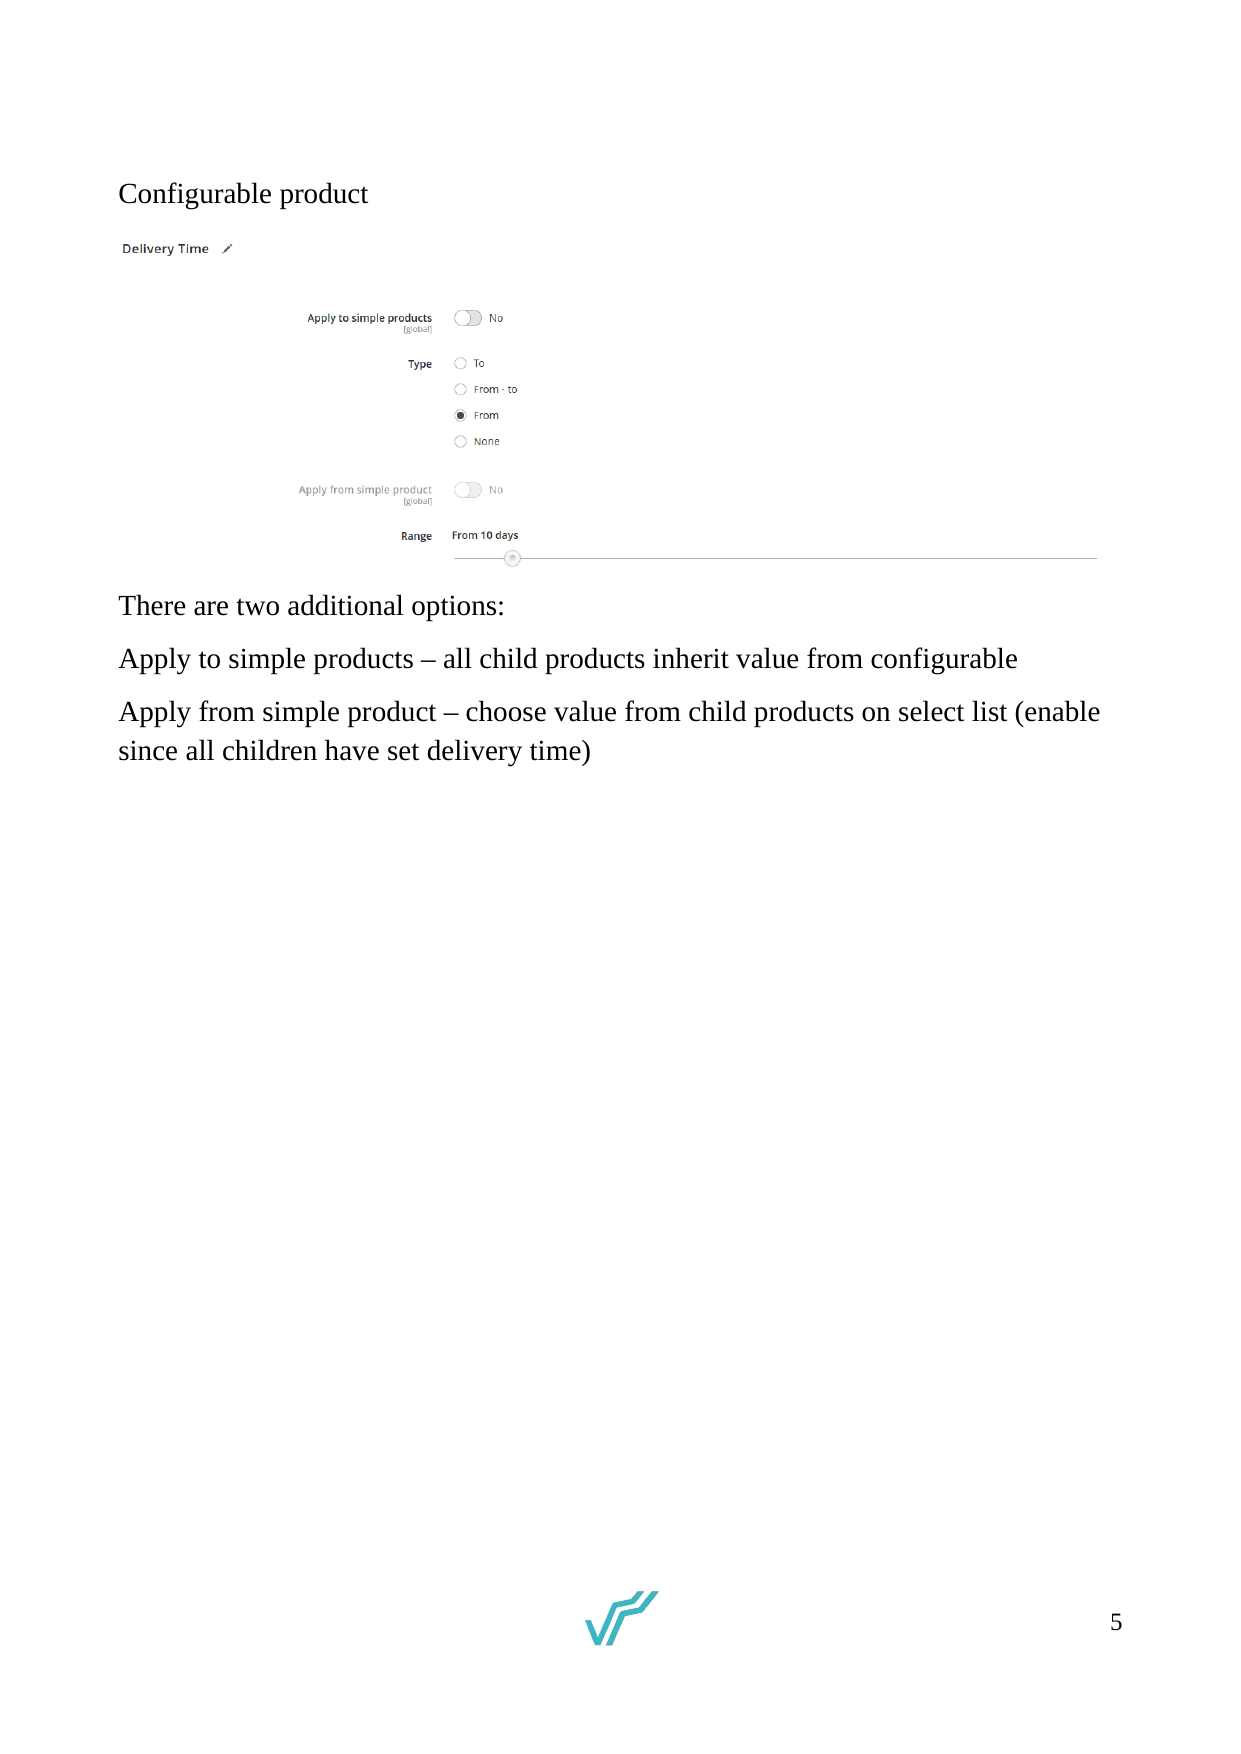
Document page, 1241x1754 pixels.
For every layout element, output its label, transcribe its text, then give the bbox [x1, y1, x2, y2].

text Configurable product [118, 176, 1122, 210]
text There are two additional options: [118, 584, 1122, 622]
text Apply from simple product – choose value from child products on select list (enable since all children have set delivery time) [118, 694, 1122, 766]
picture [118, 229, 1123, 584]
text Apply to simple products – all child products inherit value from configurable [118, 641, 1122, 675]
picture [581, 1577, 660, 1656]
